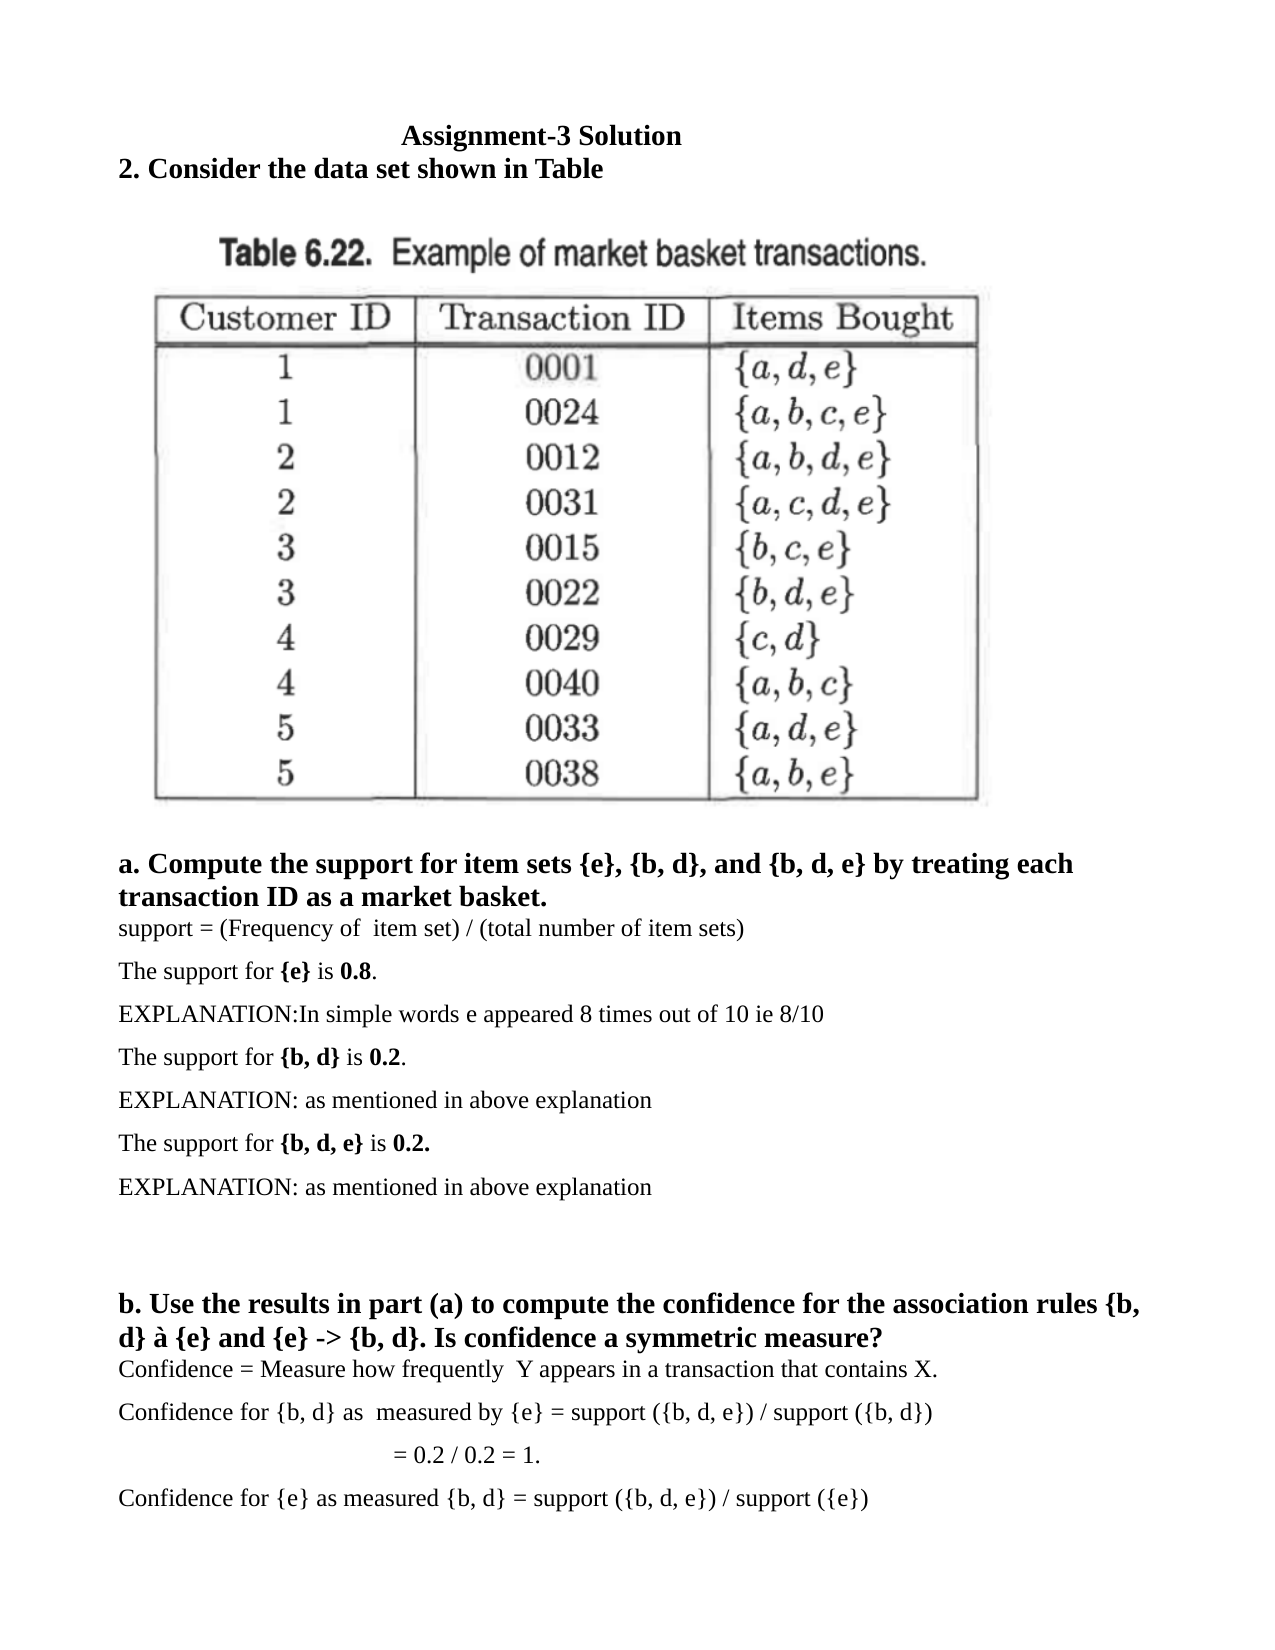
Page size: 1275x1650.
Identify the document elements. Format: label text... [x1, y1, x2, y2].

text 2. Consider the data set shown in Table [118, 152, 1157, 185]
text The support for {b, d, e} is 0.2. [118, 1128, 1157, 1157]
text EXPLANATION: as mentioned in above explanation [118, 1172, 1157, 1200]
text The support for {b, d} is 0.2. [118, 1042, 1157, 1071]
text Confidence for {b, d} as measured by {e} = support ({b, d, e}) / support ({b, d}) [118, 1397, 1157, 1426]
picture [118, 213, 1024, 817]
text Confidence = Measure how frequently Y appears in a transaction that contains X. [118, 1354, 1157, 1382]
text = 0.2 / 0.2 = 1. [343, 1440, 1157, 1469]
text The support for {e} is 0.8. [118, 956, 1157, 985]
text EXPLANATION: as mentioned in above explanation [118, 1085, 1157, 1114]
text Confidence for {e} as measured {b, d} = support ({b, d, e}) / support ({e}) [118, 1483, 1157, 1512]
text Assignment-3 Solution [118, 118, 1157, 152]
text b. Use the results in part (a) to compute the confidence for the association rules {b, d} à {e} and {e} -> {b, d}. Is confidence a symmetric measure? [118, 1287, 1157, 1354]
text a. Compute the support for item sets {e}, {b, d}, and {b, d, e} by treating each transaction ID as a market basket. [118, 846, 1157, 913]
text support = (Frequency of item set) / (total number of item sets) [118, 913, 1157, 942]
text EXPLANATION:In simple words e appeared 8 times out of 10 ie 8/10 [118, 999, 1157, 1028]
